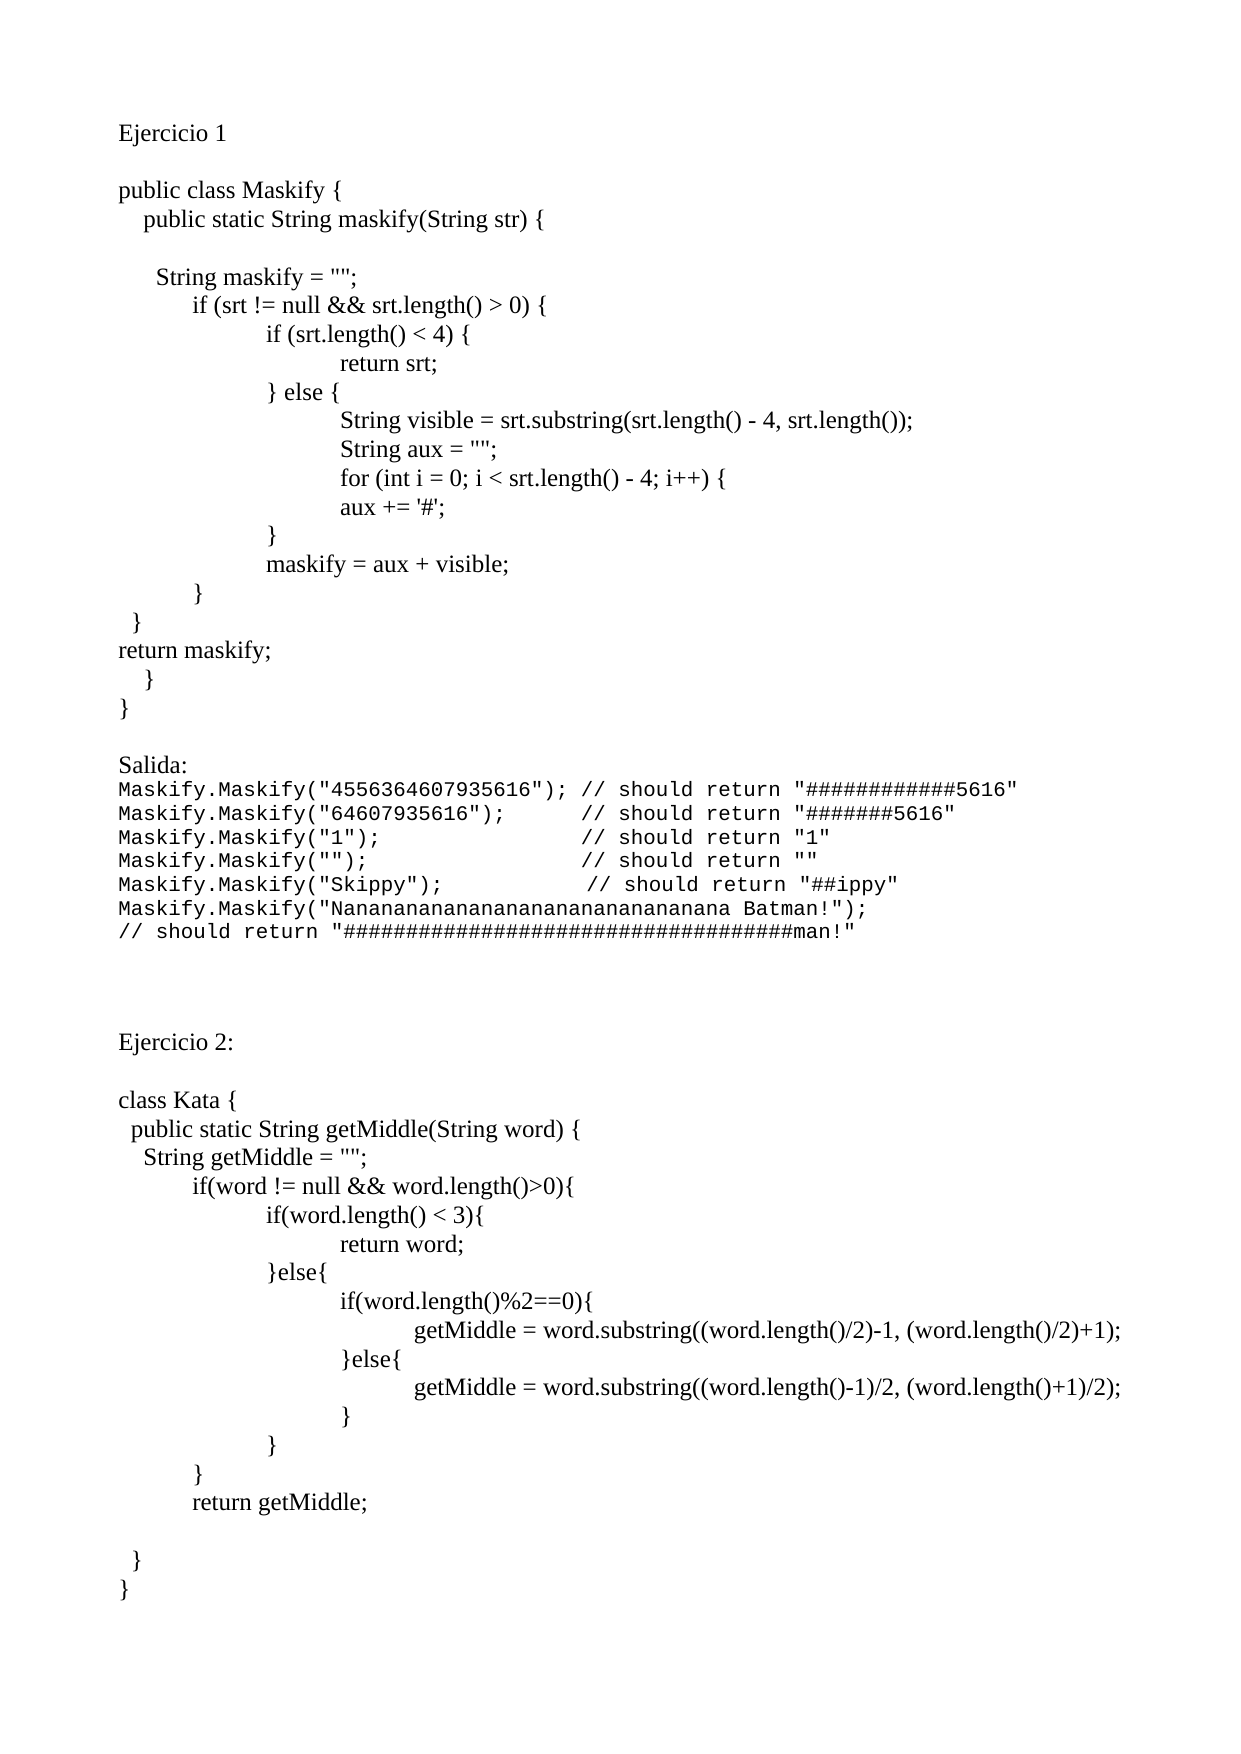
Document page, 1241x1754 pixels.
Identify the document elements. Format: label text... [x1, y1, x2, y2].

text aux += '#'; [118, 492, 1122, 521]
text return srt; } else { [118, 348, 1122, 406]
text String aux = ""; [118, 434, 1122, 463]
text Ejercicio 1 [118, 118, 1122, 147]
text } [118, 1401, 1122, 1430]
text if(word.length()%2==0){ [118, 1286, 1122, 1315]
text } [118, 1459, 1122, 1487]
text if (srt.length() < 4) { [118, 319, 1122, 348]
text Maskify.Maskify("1"); // should return "1" [118, 827, 1122, 850]
text } [118, 1545, 1122, 1574]
text } [118, 693, 1122, 722]
text public static String getMiddle(String word) { [118, 1114, 1122, 1142]
text class Kata { [118, 1085, 1122, 1114]
text String visible = srt.substring(srt.length() - 4, srt.length()); [118, 406, 1122, 434]
text Maskify.Maskify("4556364607935616"); // should return "############5616" [118, 779, 1122, 803]
text }else{ [118, 1257, 1122, 1286]
text if (srt != null && srt.length() > 0) { [118, 291, 1122, 319]
text }else{ [118, 1344, 1122, 1372]
text getMiddle = word.substring((word.length()-1)/2, (word.length()+1)/2); [118, 1372, 1122, 1401]
text return word; [118, 1229, 1122, 1257]
text Maskify.Maskify(""); // should return "" [118, 850, 1122, 874]
text for (int i = 0; i < srt.length() - 4; i++) { [118, 463, 1122, 492]
text public class Maskify { [118, 176, 1122, 204]
text } [118, 521, 1122, 549]
text } [118, 578, 1122, 607]
text Maskify.Maskify("Skippy"); // should return "##ippy" [118, 874, 1122, 898]
text if(word.length() < 3){ [118, 1200, 1122, 1229]
text Salida: [118, 751, 1122, 779]
text maskify = aux + visible; [118, 549, 1122, 578]
text } [118, 1430, 1122, 1459]
text } [118, 664, 1122, 693]
text return maskify; [118, 636, 1122, 664]
text } [118, 1574, 1122, 1602]
text String maskify = ""; [118, 262, 1122, 291]
text String getMiddle = ""; [118, 1142, 1122, 1171]
text return getMiddle; [118, 1487, 1122, 1516]
text if(word != null && word.length()>0){ [118, 1171, 1122, 1200]
text getMiddle = word.substring((word.length()/2)-1, (word.length()/2)+1); [118, 1315, 1122, 1344]
text Maskify.Maskify("Nananananananananananananananana Batman!"); // should return "####################################man!" [118, 898, 1122, 945]
text } [118, 607, 1122, 636]
text public static String maskify(String str) { [118, 204, 1122, 233]
text Ejercicio 2: [118, 1027, 1122, 1056]
text Maskify.Maskify("64607935616"); // should return "#######5616" [118, 803, 1122, 827]
